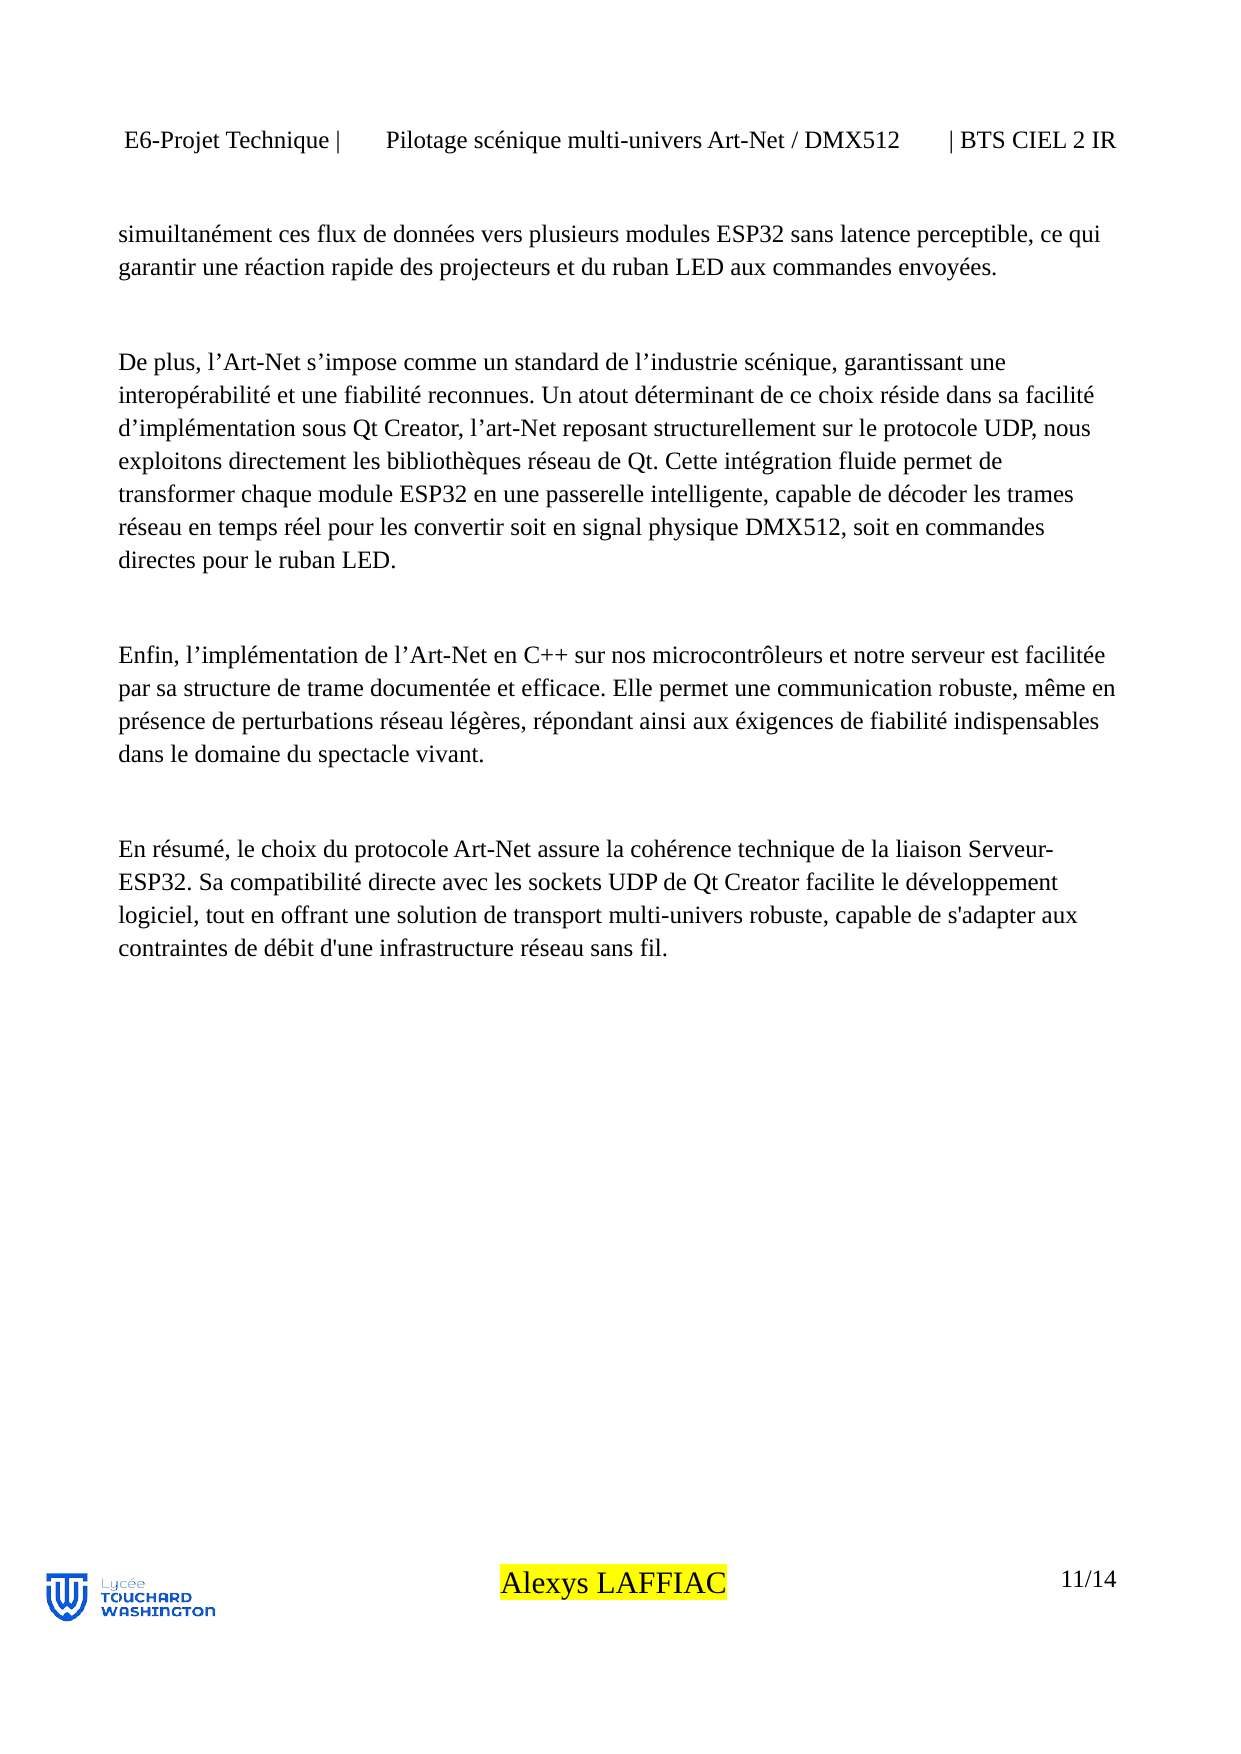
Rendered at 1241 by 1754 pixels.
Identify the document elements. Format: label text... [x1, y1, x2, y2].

text De plus, l’Art-Net s’impose comme un standard de l’industrie scénique, garantissant une interopérabilité et une fiabilité reconnues. Un atout déterminant de ce choix réside dans sa facilité d’implémentation sous Qt Creator, l’art-Net reposant structurellement sur le protocole UDP, nous exploitons directement les bibliothèques réseau de Qt. Cette intégration fluide permet de transformer chaque module ESP32 en une passerelle intelligente, capable de décoder les trames réseau en temps réel pour les convertir soit en signal physique DMX512, soit en commandes directes pour le ruban LED. [118, 347, 1122, 574]
text En résumé, le choix du protocole Art-Net assure la cohérence technique de la liaison Serveur-ESP32. Sa compatibilité directe avec les sockets UDP de Qt Creator facilite le développement logiciel, tout en offrant une solution de transport multi-univers robuste, capable de s'adapter aux contraintes de débit d'une infrastructure réseau sans fil. [118, 834, 1122, 962]
picture [6, 1535, 256, 1659]
picture [119, 1559, 256, 1606]
text Enfin, l’implémentation de l’Art-Net en C++ sur nos microcontrôleurs et notre serveur est facilitée par sa structure de trame documentée et efficace. Elle permet une communication robuste, même en présence de perturbations réseau légères, répondant ainsi aux éxigences de fiabilité indispensables dans le domaine du spectacle vivant. [118, 640, 1122, 768]
text simuiltanément ces flux de données vers plusieurs modules ESP32 sans latence perceptible, ce qui garantir une réaction rapide des projecteurs et du ruban LED aux commandes envoyées. [118, 219, 1122, 280]
